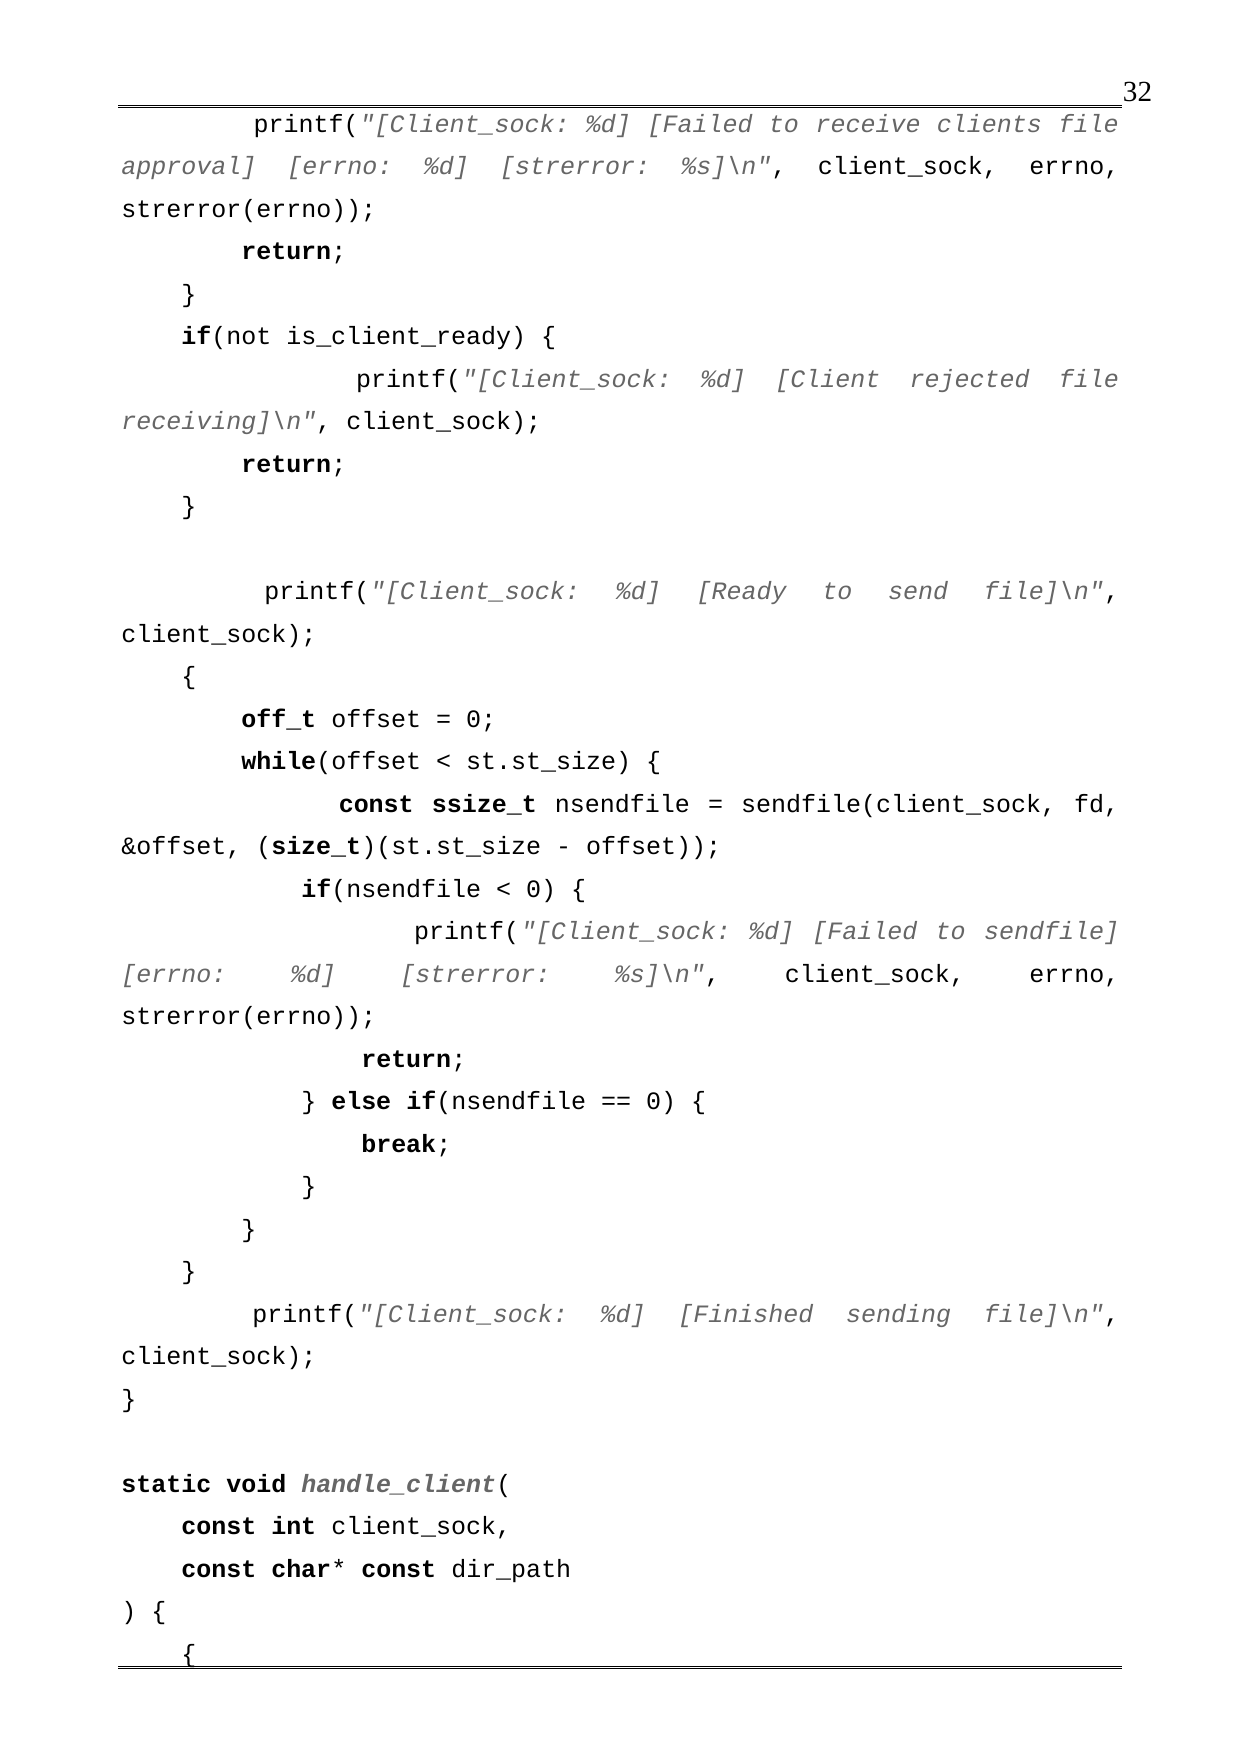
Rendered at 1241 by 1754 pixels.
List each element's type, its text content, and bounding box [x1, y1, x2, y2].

text ) { [118, 1593, 1122, 1627]
text } else if(nsendfile == 0) { [118, 1083, 1122, 1117]
text } [118, 488, 1122, 522]
text static void handle_client( [118, 1465, 1122, 1499]
text const int client_sock, [118, 1508, 1122, 1542]
text off_t offset = 0; [118, 700, 1122, 734]
text { [118, 1635, 1122, 1666]
text } [118, 275, 1122, 309]
text if(not is_client_ready) { [118, 318, 1122, 352]
text return; [118, 1040, 1122, 1074]
text while(offset < st.st_size) { [118, 743, 1122, 777]
text const ssize_t nsendfile = sendfile(client_sock, fd, &offset, (size_t)(st.st_size - offset)); [118, 785, 1122, 862]
text printf("[Client_sock: %d] [Finished sending file]\n", client_sock); [118, 1295, 1122, 1372]
text printf("[Client_sock: %d] [Ready to send file]\n", client_sock); [118, 573, 1122, 649]
text break; [118, 1125, 1122, 1159]
text const char* const dir_path [118, 1550, 1122, 1584]
text printf("[Client_sock: %d] [Client rejected file receiving]\n", client_sock); [118, 360, 1122, 437]
text { [118, 658, 1122, 692]
text } [118, 1210, 1122, 1244]
text } [118, 1253, 1122, 1287]
text printf("[Client_sock: %d] [Failed to sendfile] [errno: %d] [strerror: %s]\n", client_sock, errno, strerror(errno)); [118, 913, 1122, 1032]
text } [118, 1380, 1122, 1414]
text return; [118, 445, 1122, 479]
text printf("[Client_sock: %d] [Failed to receive clients file approval] [errno: %d] [strerror: %s]\n", client_sock, errno, strerror(errno)); [118, 108, 1122, 224]
text if(nsendfile < 0) { [118, 870, 1122, 904]
text } [118, 1168, 1122, 1202]
text return; [118, 233, 1122, 267]
